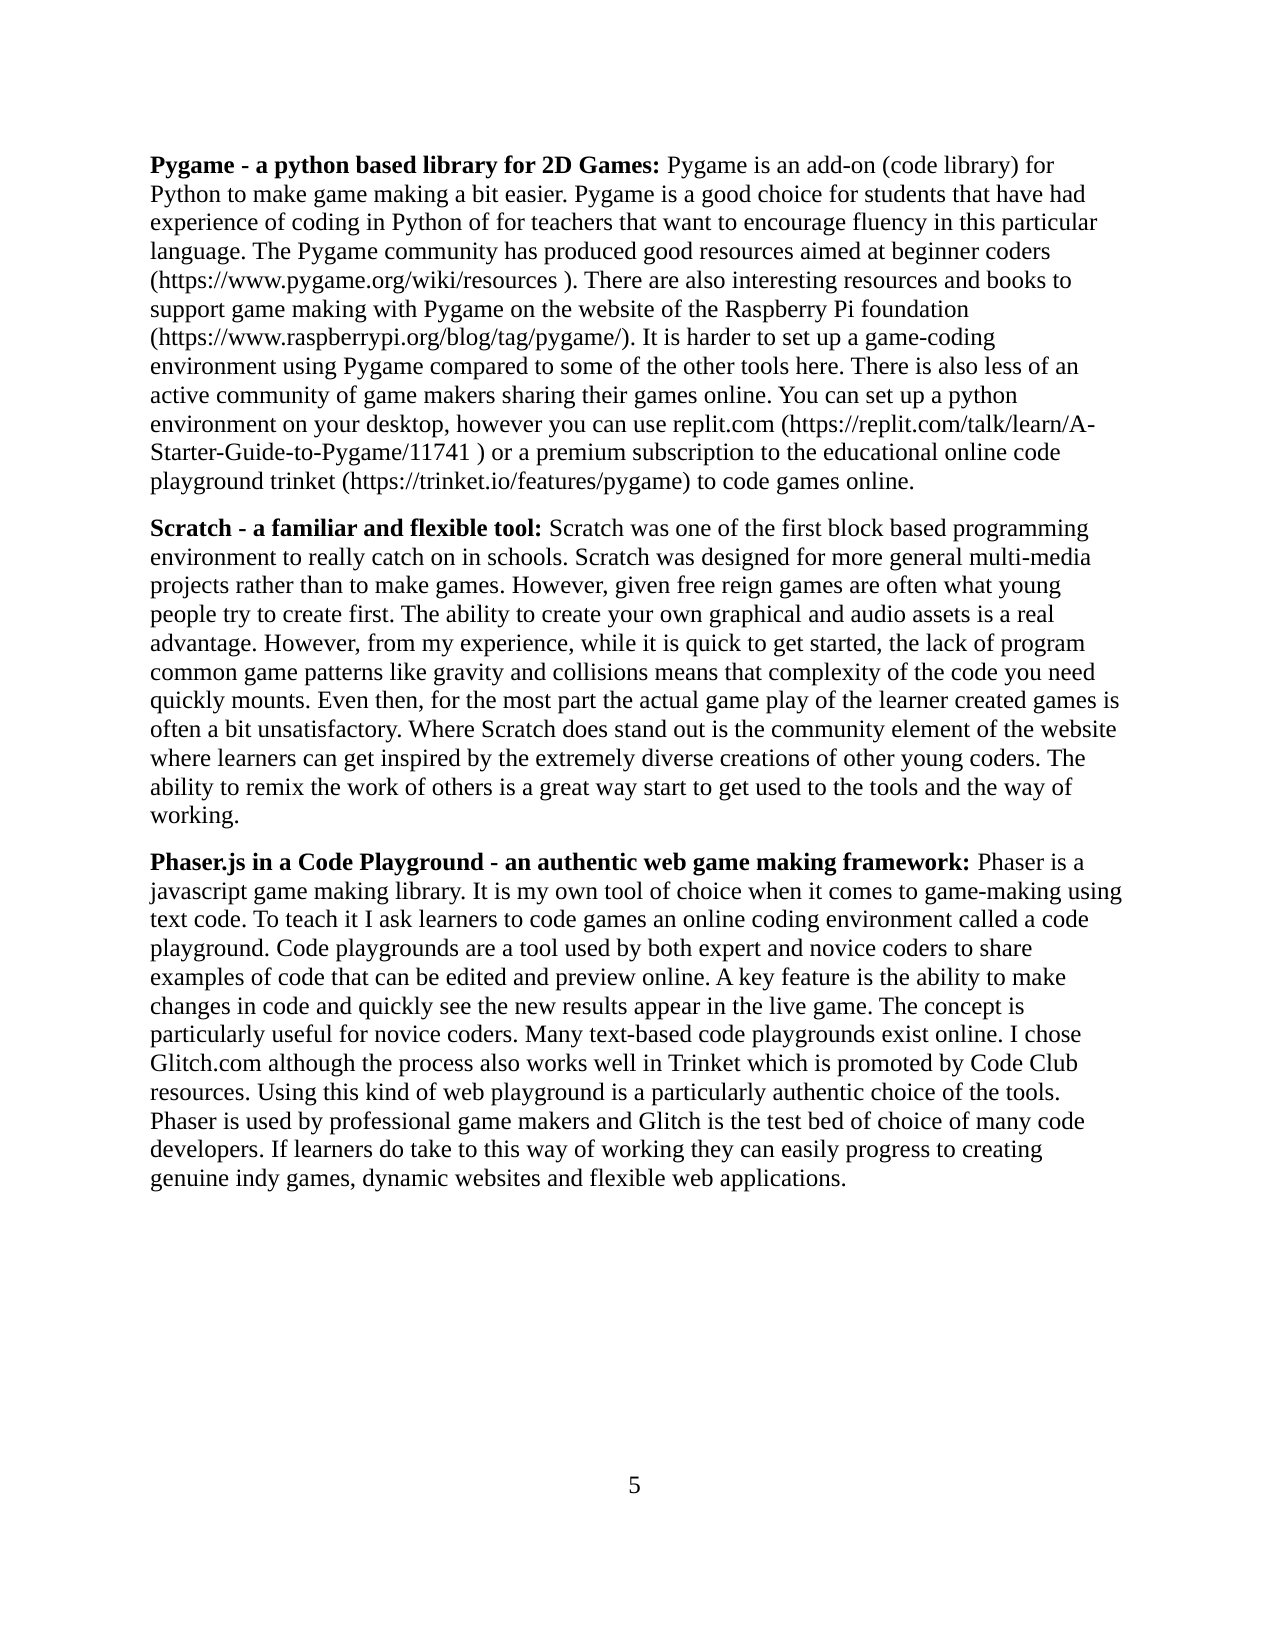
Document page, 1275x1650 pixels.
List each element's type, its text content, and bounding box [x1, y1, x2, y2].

text Pygame - a python based library for 2D Games: Pygame is an add-on (code library) for Python to make game making a bit easier. Pygame is a good choice for students that have had experience of coding in Python of for teachers that want to encourage fluency in this particular language. The Pygame community has produced good resources aimed at beginner coders (https://www.pygame.org/wiki/resources ). There are also interesting resources and books to support game making with Pygame on the website of the Raspberry Pi foundation (https://www.raspberrypi.org/blog/tag/pygame/). It is harder to set up a game-coding environment using Pygame compared to some of the other tools here. There is also less of an active community of game makers sharing their games online. You can set up a python environment on your desktop, however you can use replit.com (https://replit.com/talk/learn/A-Starter-Guide-to-Pygame/11741 ) or a premium subscription to the educational online code playground trinket (https://trinket.io/features/pygame) to code games online. [150, 150, 1125, 495]
text Scratch - a familiar and flexible tool: Scratch was one of the first block based programming environment to really catch on in schools. Scratch was designed for more general multi-media projects rather than to make games. However, given free reign games are often what young people try to create first. The ability to create your own graphical and audio assets is a real advantage. However, from my experience, while it is quick to get started, the lack of program common game patterns like gravity and collisions means that complexity of the code you need quickly mounts. Even then, for the most part the actual game play of the learner created games is often a bit unsatisfactory. Where Scratch does stand out is the community element of the website where learners can get inspired by the extremely diverse creations of other young coders. The ability to remix the work of others is a great way start to get used to the tools and the way of working. [150, 513, 1125, 829]
text Phaser.js in a Code Playground - an authentic web game making framework: Phaser is a javascript game making library. It is my own tool of choice when it comes to game-making using text code. To teach it I ask learners to code games an online coding environment called a code playground. Code playgrounds are a tool used by both expert and novice coders to share examples of code that can be edited and preview online. A key feature is the ability to make changes in code and quickly see the new results appear in the live game. The concept is particularly useful for novice coders. Many text-based code playgrounds exist online. I chose Glitch.com although the process also works well in Trinket which is promoted by Code Club resources. Using this kind of web playground is a particularly authentic choice of the tools. Phaser is used by professional game makers and Glitch is the test bed of choice of many code developers. If learners do take to this way of working they can easily progress to creating genuine indy games, dynamic websites and flexible web applications. [150, 847, 1125, 1192]
